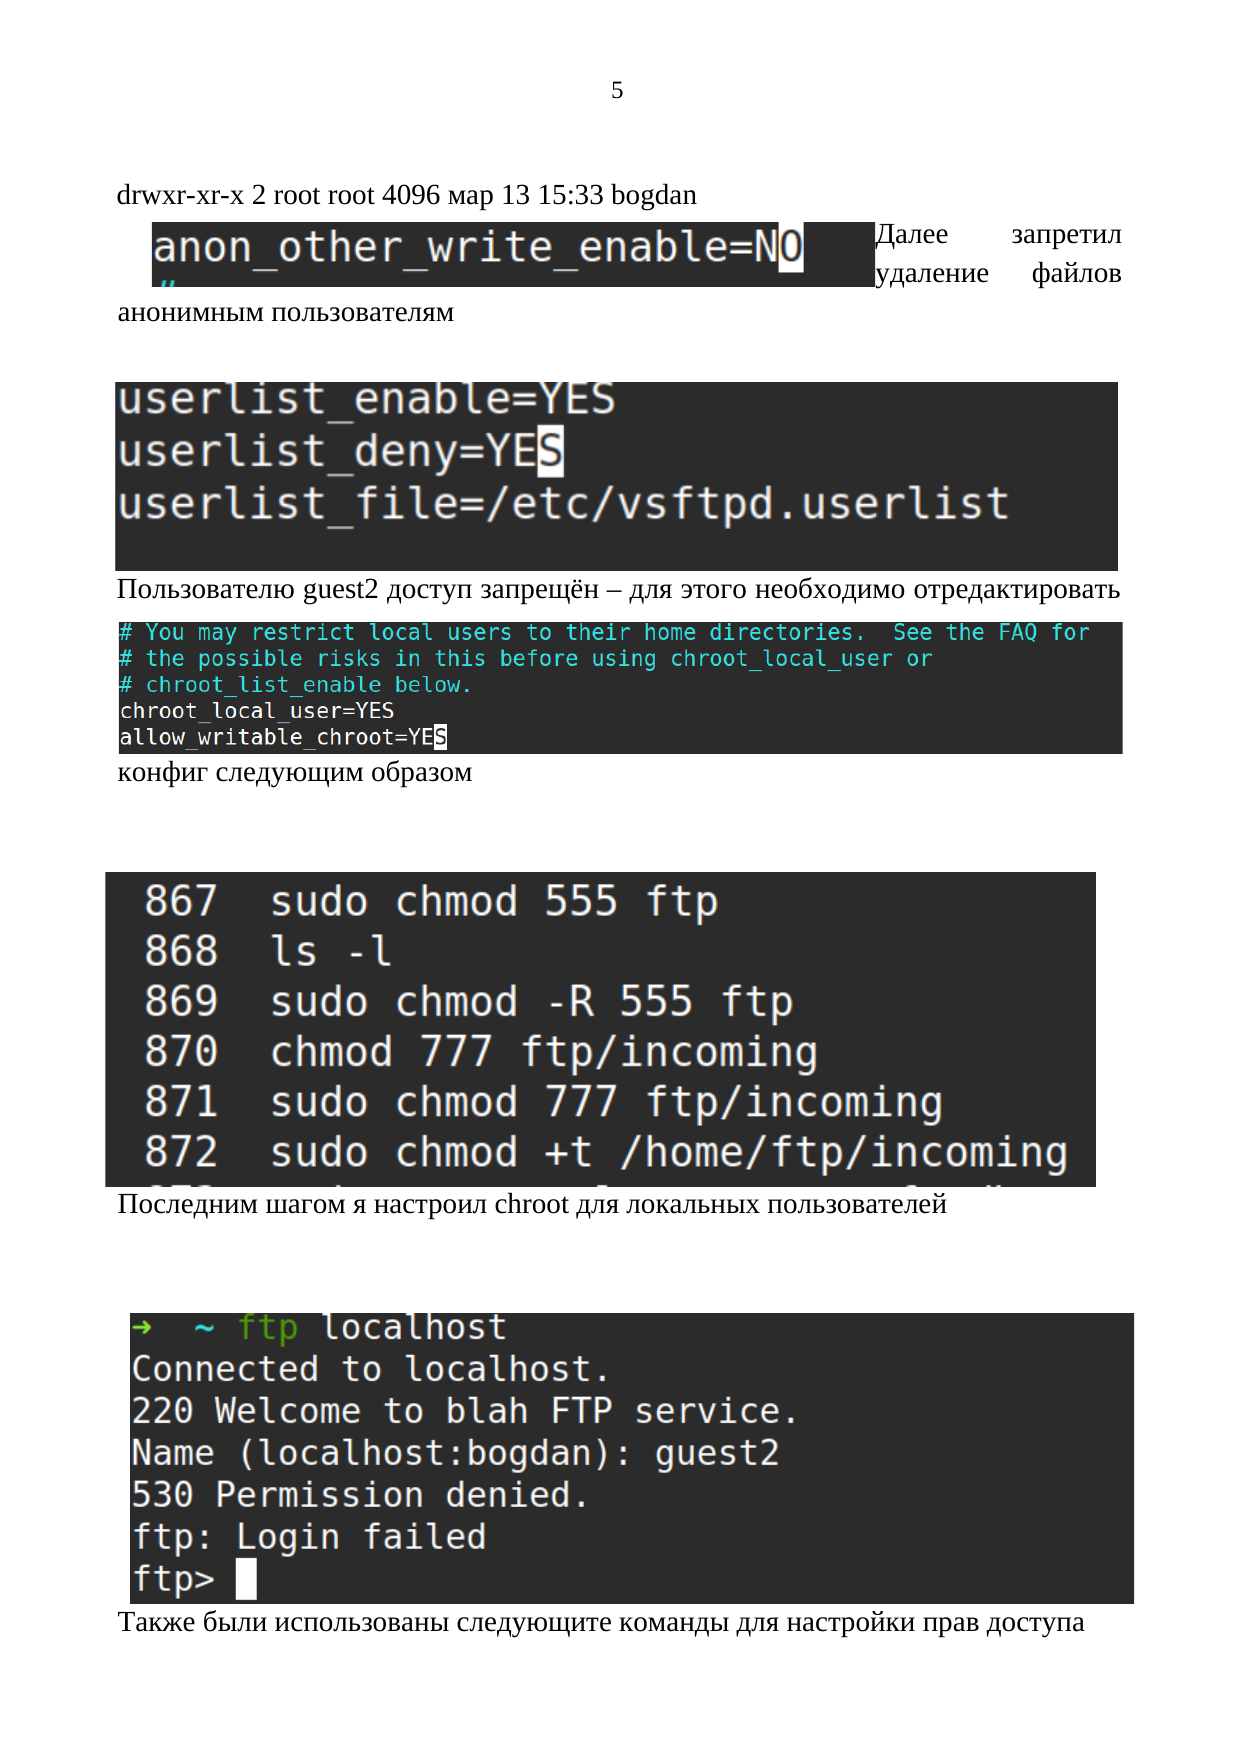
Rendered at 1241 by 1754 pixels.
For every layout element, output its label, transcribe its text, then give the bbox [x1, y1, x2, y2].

picture [118, 622, 1123, 754]
text Последним шагом я настроил chroot для локальных пользователей [117, 964, 1122, 1220]
text Также были использованы следующите команды для настройки прав доступа [117, 1390, 1122, 1637]
picture [151, 222, 876, 287]
picture [114, 382, 1118, 571]
text Пользователю guest2 доступ запрещён – для этого необходимо отредактировать конфиг следующим образом [116, 399, 1122, 787]
text drwxr-xr-x 2 root root 4096 мар 13 15:33 bogdan [116, 177, 1122, 211]
picture [105, 872, 1096, 1187]
text Далее запретил удаление файлов анонимным пользователям [116, 216, 1122, 328]
picture [130, 1313, 1135, 1604]
